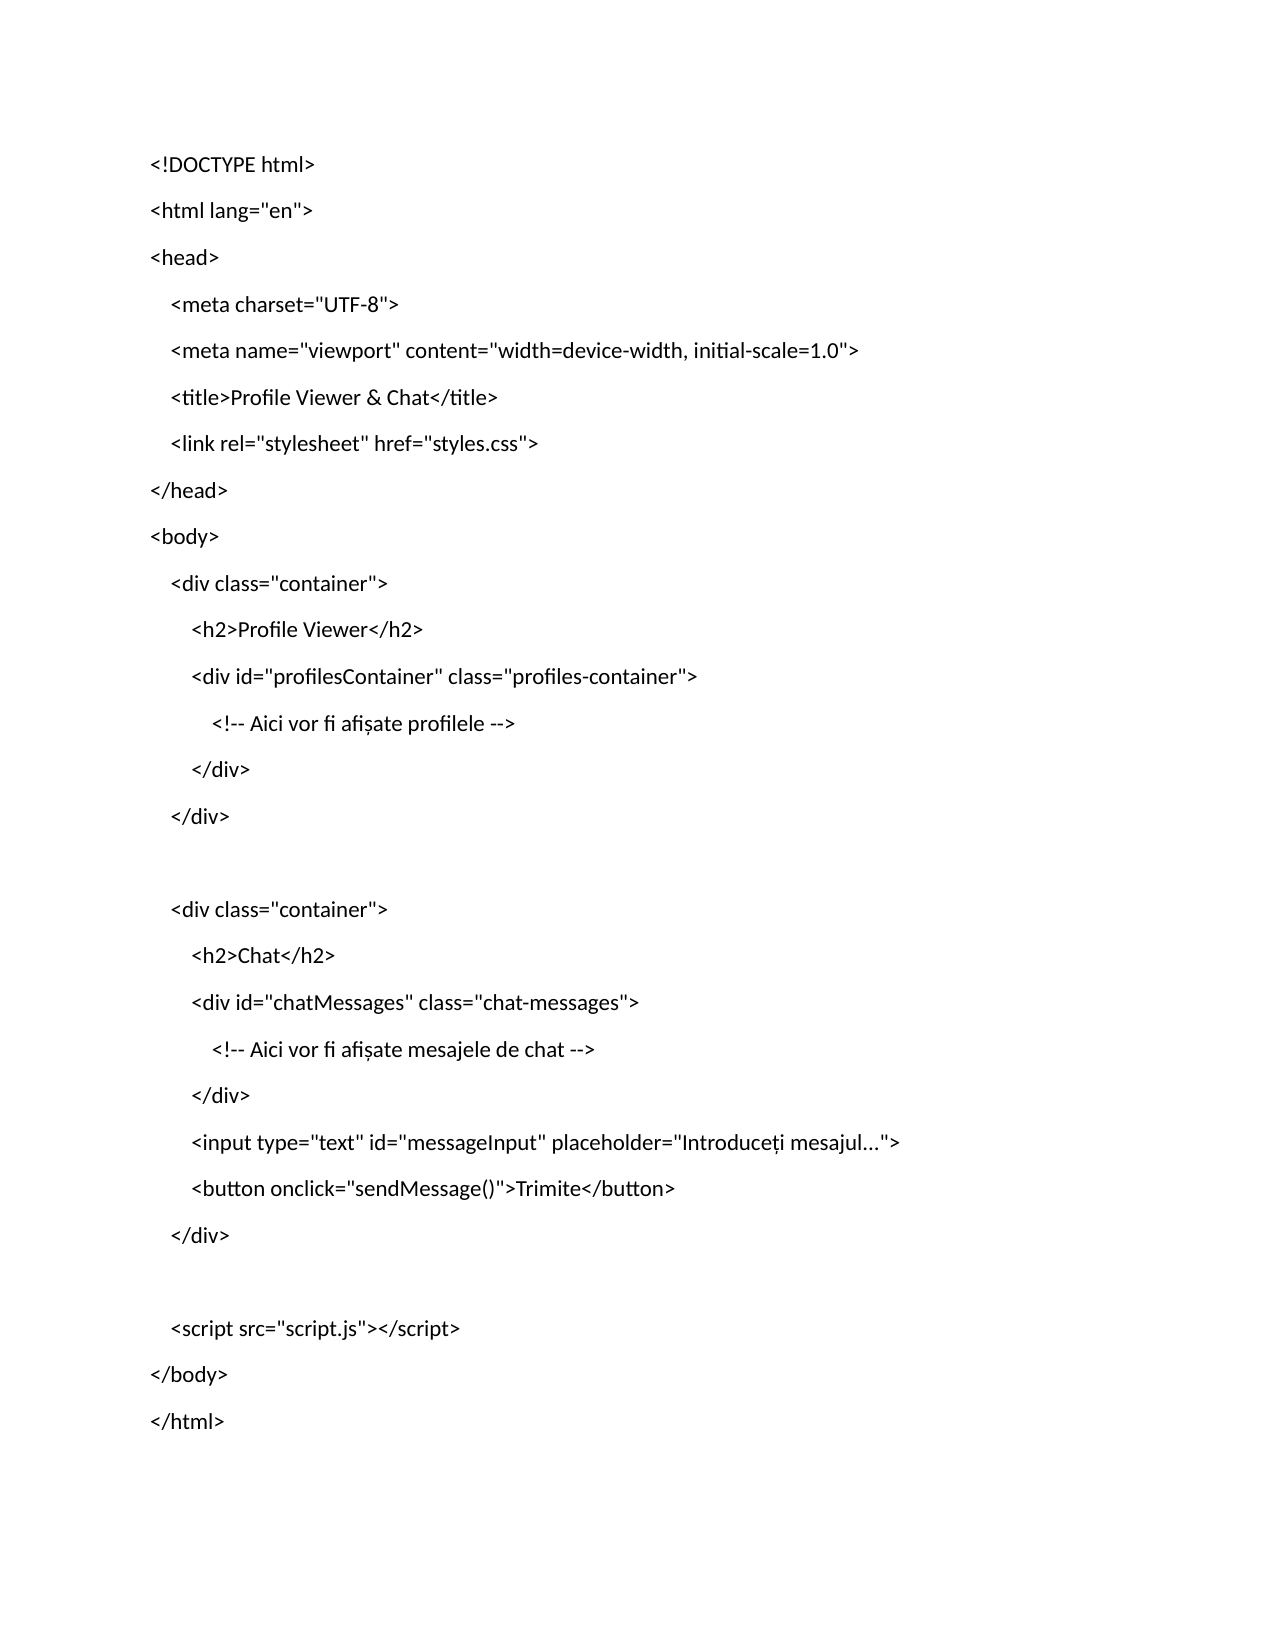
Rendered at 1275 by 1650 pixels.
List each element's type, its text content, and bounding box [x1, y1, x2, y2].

text <!-- Aici vor fi afișate profilele --> [150, 709, 1125, 737]
text <head> [150, 243, 1125, 271]
text </div> [150, 755, 1125, 783]
text </head> [150, 476, 1125, 504]
text <h2>Profile Viewer</h2> [150, 616, 1125, 644]
text <input type="text" id="messageInput" placeholder="Introduceți mesajul..."> [150, 1128, 1125, 1156]
text </body> [150, 1361, 1125, 1389]
text <!-- Aici vor fi afișate mesajele de chat --> [150, 1035, 1125, 1063]
text <script src="script.js"></script> [150, 1314, 1125, 1342]
text <link rel="stylesheet" href="styles.css"> [150, 429, 1125, 457]
text <h2>Chat</h2> [150, 942, 1125, 969]
text <div class="container"> [150, 895, 1125, 923]
text <meta name="viewport" content="width=device-width, initial-scale=1.0"> [150, 336, 1125, 364]
text <title>Profile Viewer & Chat</title> [150, 383, 1125, 411]
text <body> [150, 522, 1125, 551]
text </div> [150, 1221, 1125, 1249]
text <html lang="en"> [150, 197, 1125, 224]
text </html> [150, 1407, 1125, 1435]
text <meta charset="UTF-8"> [150, 290, 1125, 318]
text </div> [150, 1081, 1125, 1109]
text <div class="container"> [150, 569, 1125, 597]
text <!DOCTYPE html> [150, 150, 1125, 178]
text <div id="chatMessages" class="chat-messages"> [150, 988, 1125, 1016]
text <div id="profilesContainer" class="profiles-container"> [150, 662, 1125, 690]
text <button onclick="sendMessage()">Trimite</button> [150, 1174, 1125, 1202]
text </div> [150, 802, 1125, 830]
